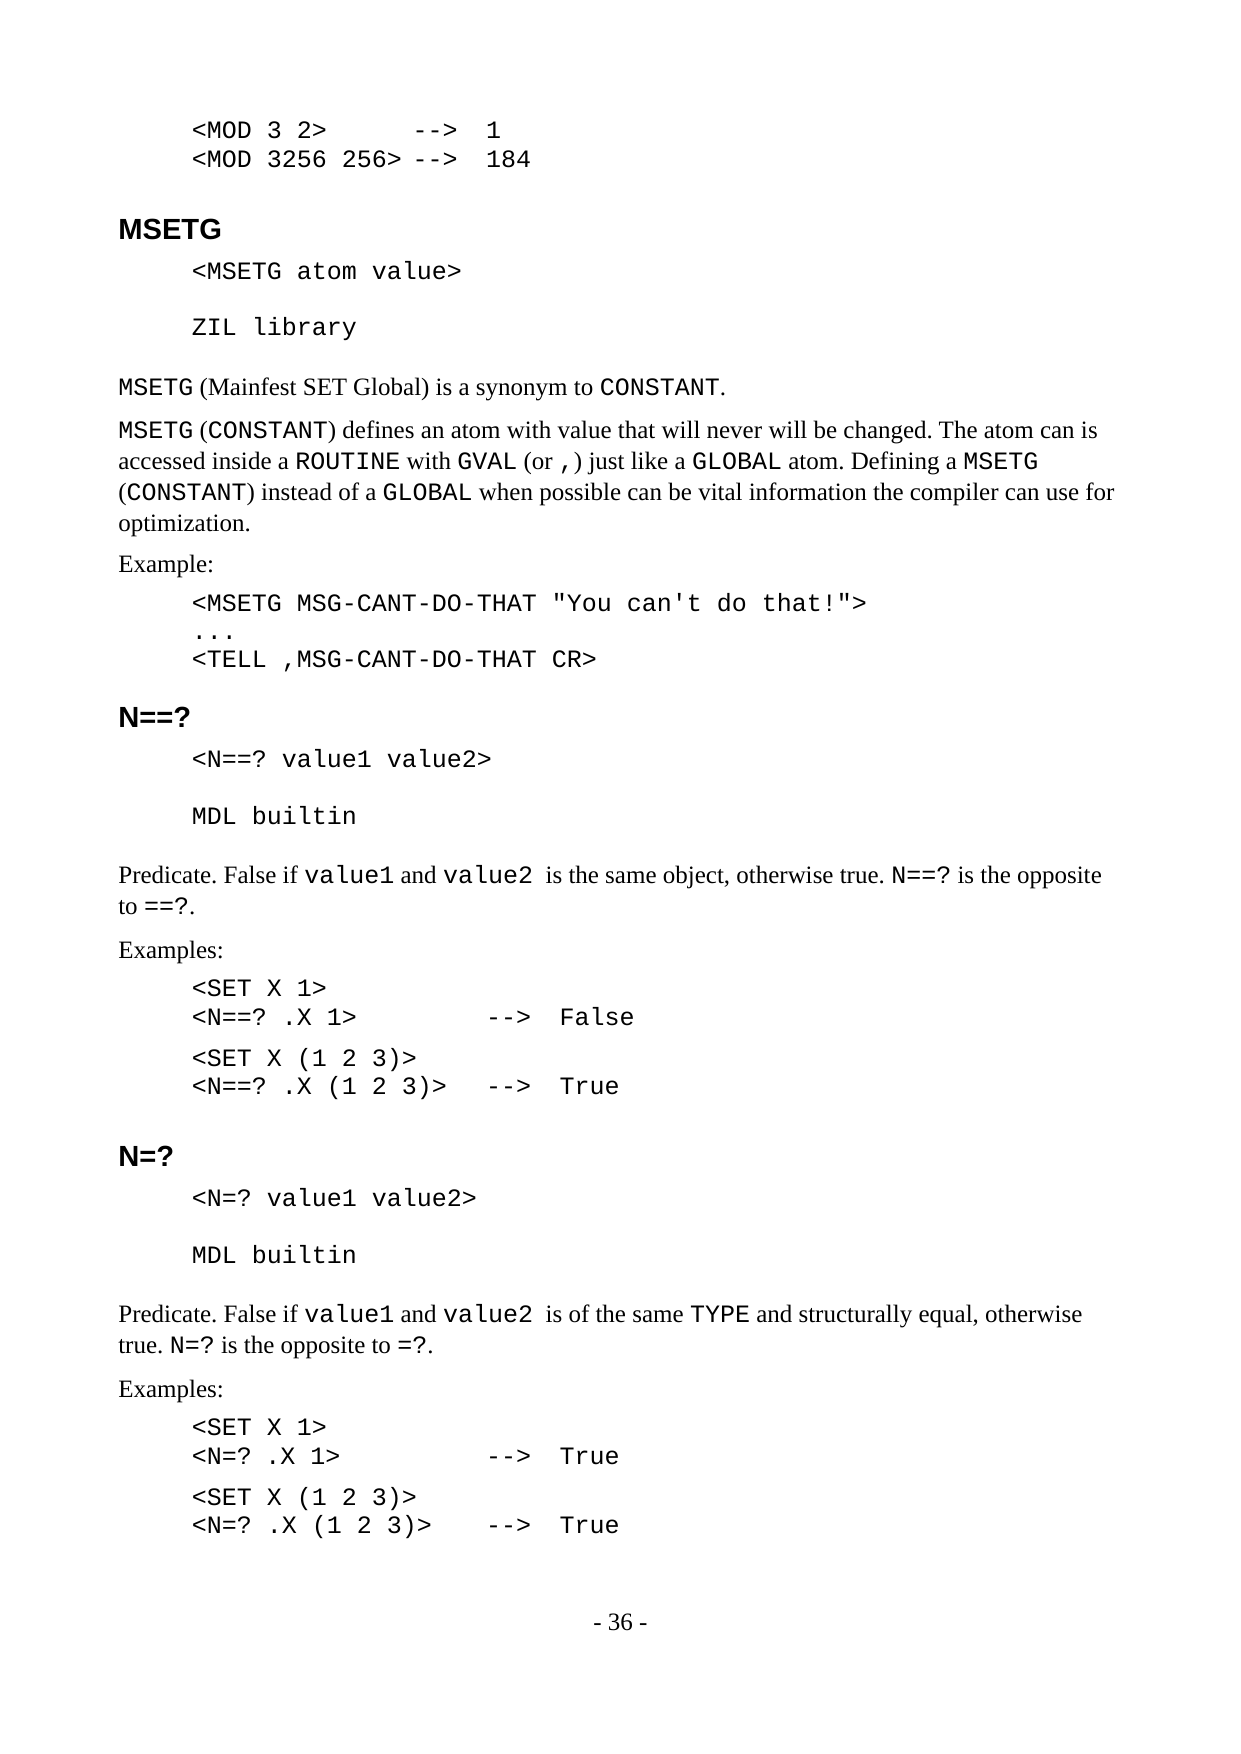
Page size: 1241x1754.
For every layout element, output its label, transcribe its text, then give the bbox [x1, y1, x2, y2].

subtitle N=? [118, 1139, 1122, 1173]
text <MSETG atom value> ZIL library [192, 258, 1122, 343]
text MDL builtin [192, 1242, 1122, 1271]
text MDL builtin [192, 803, 1122, 832]
text Examples: [118, 935, 1122, 963]
text <N=? value1 value2> [192, 1185, 1122, 1214]
text <SET X 1> <N==? .X 1> --> False [118, 976, 1122, 1033]
text Predicate. False if value1 and value2 is the same object, otherwise true. N==? is the opposite to ==?. [118, 861, 1122, 922]
text <SET X (1 2 3)> <N==? .X (1 2 3)> --> True [192, 1045, 1122, 1102]
subtitle MSETG [118, 212, 1122, 246]
subtitle N==? [118, 700, 1122, 734]
text <SET X (1 2 3)> <N=? .X (1 2 3)> --> True [192, 1484, 1122, 1541]
text <SET X 1> <N=? .X 1> --> True [118, 1415, 1122, 1472]
text <N==? value1 value2> [192, 746, 1122, 775]
text <MOD 3 2> --> 1 <MOD 3256 256> --> 184 [118, 118, 1122, 175]
text Example: [118, 549, 1122, 578]
text <MSETG MSG-CANT-DO-THAT "You can't do that!"> ... <TELL ,MSG-CANT-DO-THAT CR> [192, 590, 1122, 675]
text MSETG (CONSTANT) defines an atom with value that will never will be changed. The atom can is accessed inside a ROUTINE with GVAL (or ,) just like a GLOBAL atom. Defining a MSETG (CONSTANT) instead of a GLOBAL when possible can be vital information the compiler can use for optimization. [118, 415, 1122, 537]
text Predicate. False if value1 and value2 is of the same TYPE and structurally equal, otherwise true. N=? is the opposite to =?. [118, 1299, 1122, 1361]
text MSETG (Mainfest SET Global) is a synonym to CONSTANT. [118, 372, 1122, 403]
text Examples: [118, 1374, 1122, 1402]
